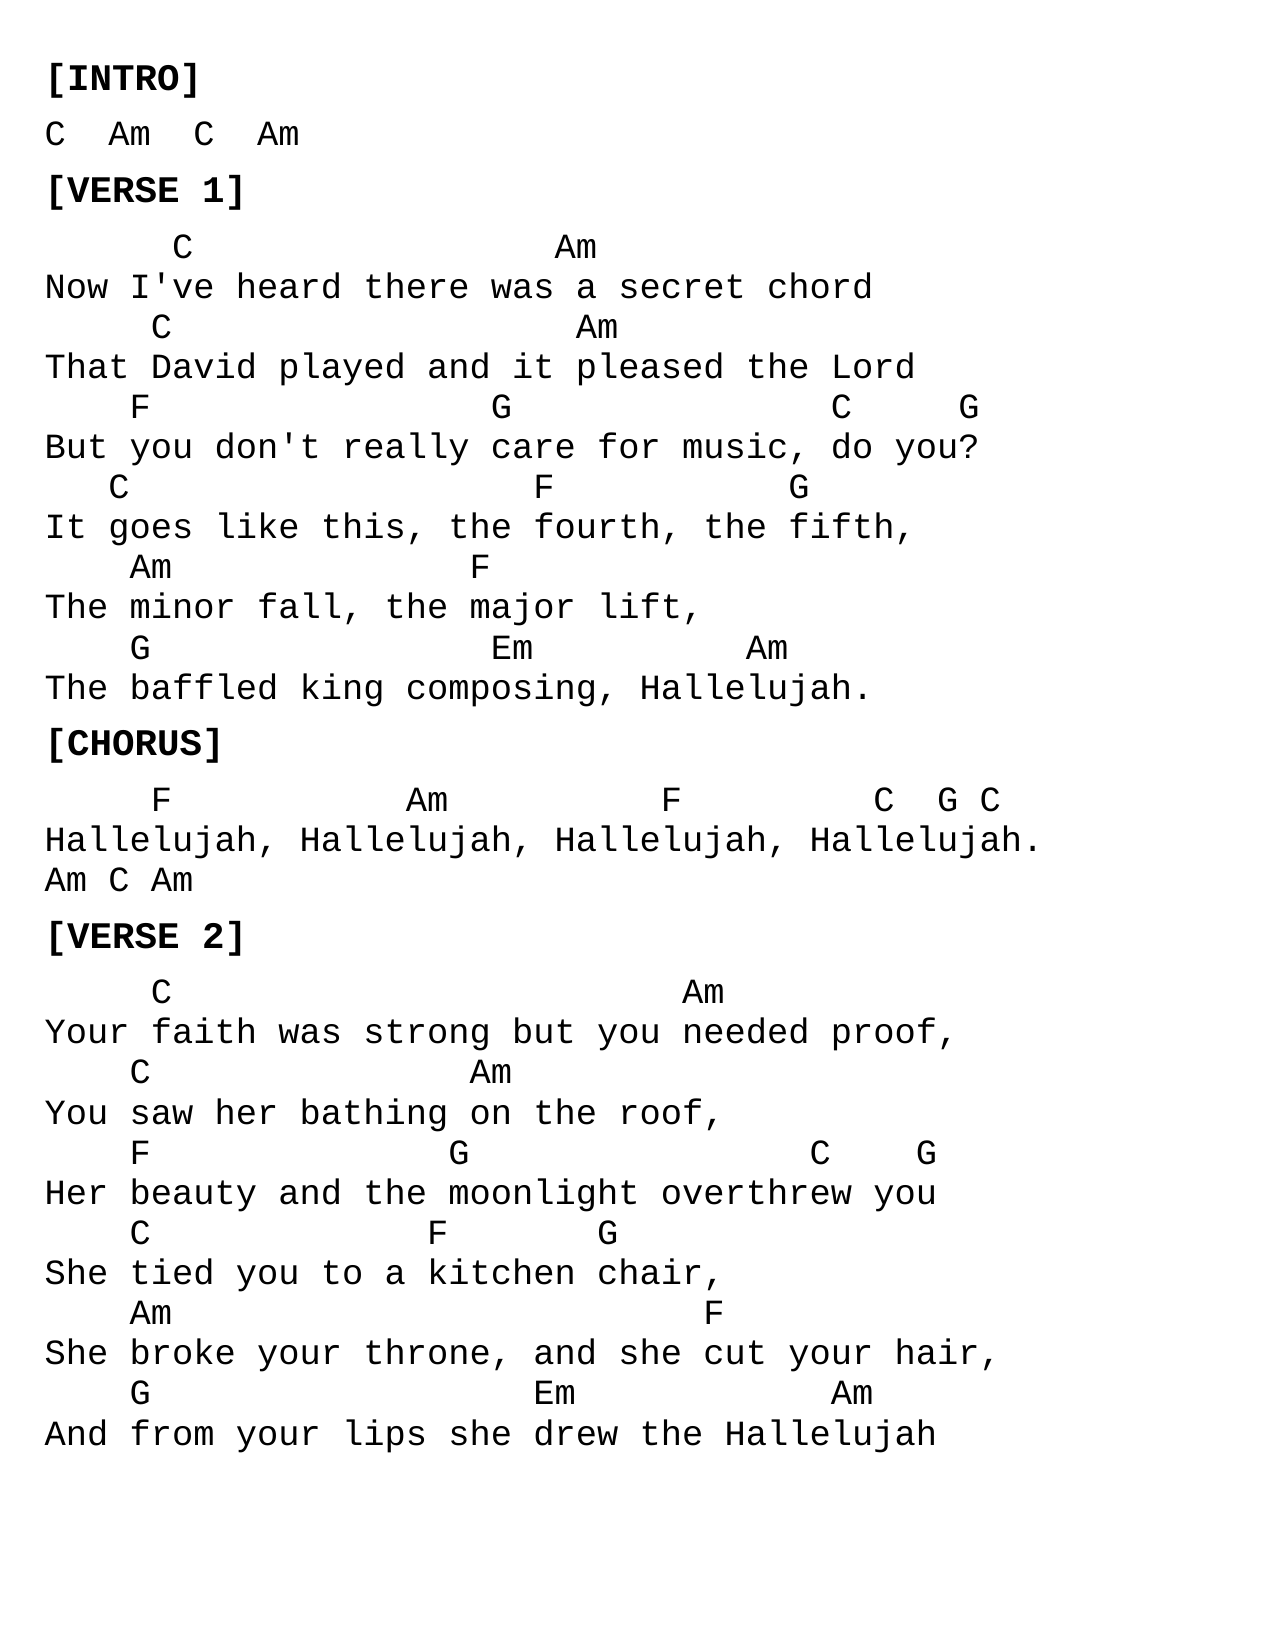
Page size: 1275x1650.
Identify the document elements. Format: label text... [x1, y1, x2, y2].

text She broke your throne, and she cut your hair, [44, 1335, 1098, 1375]
text G Em Am [44, 629, 1098, 670]
text Her beauty and the moonlight overthrew you [44, 1175, 1098, 1215]
text F G C G [44, 1135, 1098, 1175]
text That David played and it pleased the Lord [44, 349, 1098, 389]
text C Am [44, 1054, 1098, 1094]
text The baffled king composing, Hallelujah. [44, 670, 1098, 710]
text It goes like this, the fourth, the fifth, [44, 509, 1098, 549]
text F G C G [44, 389, 1098, 429]
text C F G [44, 469, 1098, 509]
text G Em Am [44, 1375, 1098, 1415]
text But you don't really care for music, do you? [44, 429, 1098, 469]
text She tied you to a kitchen chair, [44, 1255, 1098, 1295]
text The minor fall, the major lift, [44, 589, 1098, 629]
text And from your lips she drew the Hallelujah [44, 1415, 1098, 1456]
subtitle [VERSE 1] [44, 171, 1098, 214]
text F Am F C G C [44, 782, 1098, 822]
text Am F [44, 549, 1098, 589]
text C Am [44, 974, 1098, 1014]
text Am F [44, 1295, 1098, 1335]
text Now I've heard there was a secret chord [44, 269, 1098, 309]
subtitle [VERSE 2] [44, 917, 1098, 959]
text C Am [44, 228, 1098, 269]
text Your faith was strong but you needed proof, [44, 1014, 1098, 1054]
text C F G [44, 1215, 1098, 1255]
text Hallelujah, Hallelujah, Hallelujah, Hallelujah. [44, 822, 1098, 862]
subtitle [INTRO] [44, 59, 1098, 102]
text C Am [44, 309, 1098, 349]
subtitle [CHORUS] [44, 724, 1098, 767]
text Am C Am [44, 862, 1098, 902]
text C Am C Am [44, 116, 1098, 156]
text You saw her bathing on the roof, [44, 1094, 1098, 1135]
